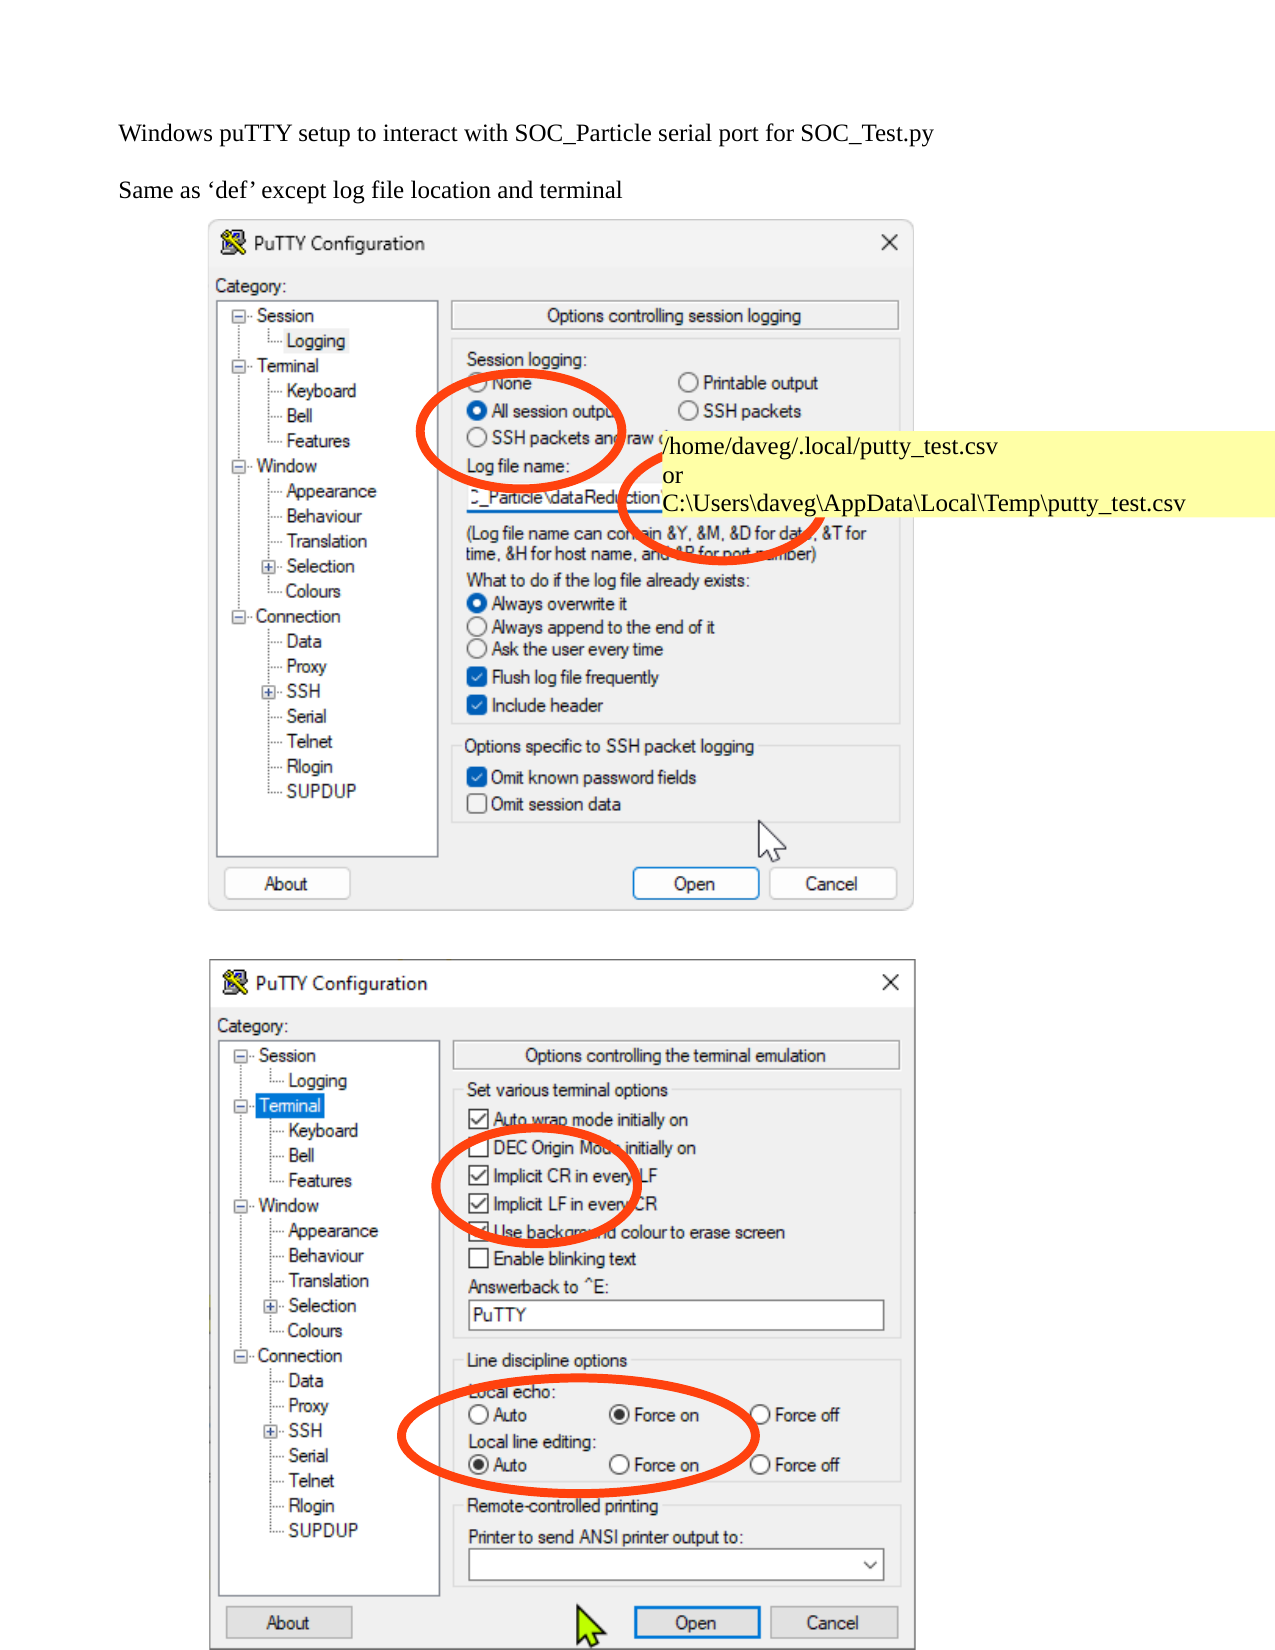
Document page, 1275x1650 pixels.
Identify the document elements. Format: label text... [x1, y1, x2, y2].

picture [627, 463, 814, 556]
text Same as ‘def’ except log file location and terminal [118, 176, 1157, 204]
text Windows puTTY setup to interact with SOC_Particle serial port for SOC_Test.py [118, 118, 1157, 147]
picture [207, 219, 914, 911]
picture [209, 959, 916, 1650]
